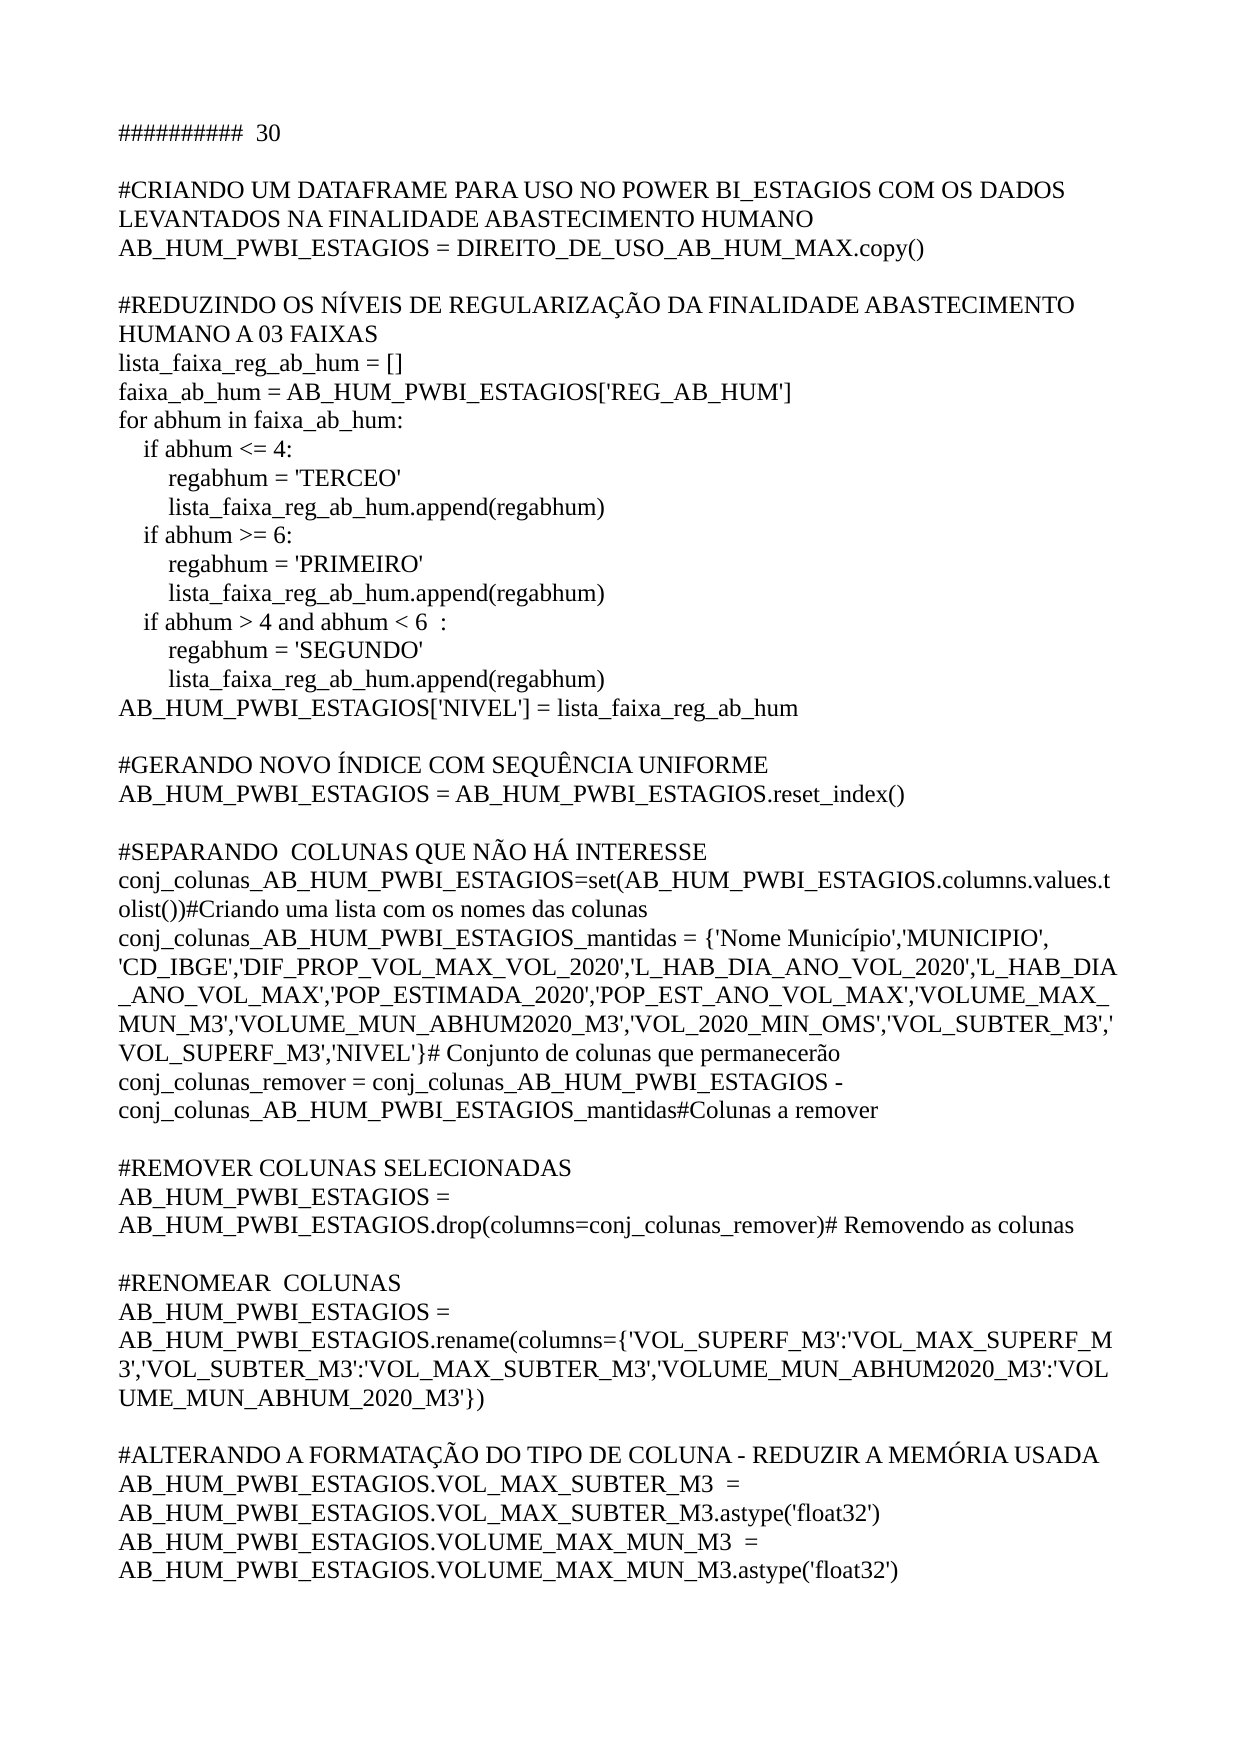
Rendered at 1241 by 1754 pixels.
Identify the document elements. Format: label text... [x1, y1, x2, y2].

text #ALTERANDO A FORMATAÇÃO DO TIPO DE COLUNA - REDUZIR A MEMÓRIA USADA [118, 1441, 1122, 1469]
text AB_HUM_PWBI_ESTAGIOS = AB_HUM_PWBI_ESTAGIOS.rename(columns={'VOL_SUPERF_M3':'VOL_MAX_SUPERF_M3','VOL_SUBTER_M3':'VOL_MAX_SUBTER_M3','VOLUME_MUN_ABHUM2020_M3':'VOLUME_MUN_ABHUM_2020_M3'}) [118, 1297, 1122, 1412]
text conj_colunas_AB_HUM_PWBI_ESTAGIOS=set(AB_HUM_PWBI_ESTAGIOS.columns.values.tolist())#Criando uma lista com os nomes das colunas [118, 866, 1122, 923]
text lista_faixa_reg_ab_hum = [] [118, 348, 1122, 377]
text regabhum = 'TERCEO' [118, 463, 1122, 492]
text regabhum = 'PRIMEIRO' [118, 549, 1122, 578]
text for abhum in faixa_ab_hum: [118, 406, 1122, 434]
text ########## 30 [118, 118, 1122, 147]
text lista_faixa_reg_ab_hum.append(regabhum) [118, 578, 1122, 607]
text if abhum <= 4: [118, 434, 1122, 463]
text AB_HUM_PWBI_ESTAGIOS = AB_HUM_PWBI_ESTAGIOS.drop(columns=conj_colunas_remover)# Removendo as colunas [118, 1182, 1122, 1239]
text regabhum = 'SEGUNDO' [118, 636, 1122, 664]
text if abhum >= 6: [118, 521, 1122, 549]
text conj_colunas_remover = conj_colunas_AB_HUM_PWBI_ESTAGIOS - conj_colunas_AB_HUM_PWBI_ESTAGIOS_mantidas#Colunas a remover [118, 1067, 1122, 1124]
text #GERANDO NOVO ÍNDICE COM SEQUÊNCIA UNIFORME [118, 751, 1122, 779]
text #REDUZINDO OS NÍVEIS DE REGULARIZAÇÃO DA FINALIDADE ABASTECIMENTO HUMANO A 03 FAIXAS [118, 291, 1122, 348]
text lista_faixa_reg_ab_hum.append(regabhum) [118, 664, 1122, 693]
text AB_HUM_PWBI_ESTAGIOS = AB_HUM_PWBI_ESTAGIOS.reset_index() [118, 779, 1122, 808]
text faixa_ab_hum = AB_HUM_PWBI_ESTAGIOS['REG_AB_HUM'] [118, 377, 1122, 406]
text AB_HUM_PWBI_ESTAGIOS.VOL_MAX_SUBTER_M3 = AB_HUM_PWBI_ESTAGIOS.VOL_MAX_SUBTER_M3.astype('float32') [118, 1469, 1122, 1527]
text AB_HUM_PWBI_ESTAGIOS['NIVEL'] = lista_faixa_reg_ab_hum [118, 693, 1122, 722]
text #CRIANDO UM DATAFRAME PARA USO NO POWER BI_ESTAGIOS COM OS DADOS LEVANTADOS NA FINALIDADE ABASTECIMENTO HUMANO [118, 176, 1122, 233]
text AB_HUM_PWBI_ESTAGIOS = DIREITO_DE_USO_AB_HUM_MAX.copy() [118, 233, 1122, 262]
text #RENOMEAR COLUNAS [118, 1268, 1122, 1297]
text #REMOVER COLUNAS SELECIONADAS [118, 1153, 1122, 1182]
text #SEPARANDO COLUNAS QUE NÃO HÁ INTERESSE [118, 837, 1122, 866]
text if abhum > 4 and abhum < 6 : [118, 607, 1122, 636]
text conj_colunas_AB_HUM_PWBI_ESTAGIOS_mantidas = {'Nome Município','MUNICIPIO', 'CD_IBGE','DIF_PROP_VOL_MAX_VOL_2020','L_HAB_DIA_ANO_VOL_2020','L_HAB_DIA_ANO_VOL_MAX','POP_ESTIMADA_2020','POP_EST_ANO_VOL_MAX','VOLUME_MAX_MUN_M3','VOLUME_MUN_ABHUM2020_M3','VOL_2020_MIN_OMS','VOL_SUBTER_M3','VOL_SUPERF_M3','NIVEL'}# Conjunto de colunas que permanecerão [118, 923, 1122, 1067]
text AB_HUM_PWBI_ESTAGIOS.VOLUME_MAX_MUN_M3 = AB_HUM_PWBI_ESTAGIOS.VOLUME_MAX_MUN_M3.astype('float32') [118, 1527, 1122, 1584]
text lista_faixa_reg_ab_hum.append(regabhum) [118, 492, 1122, 521]
